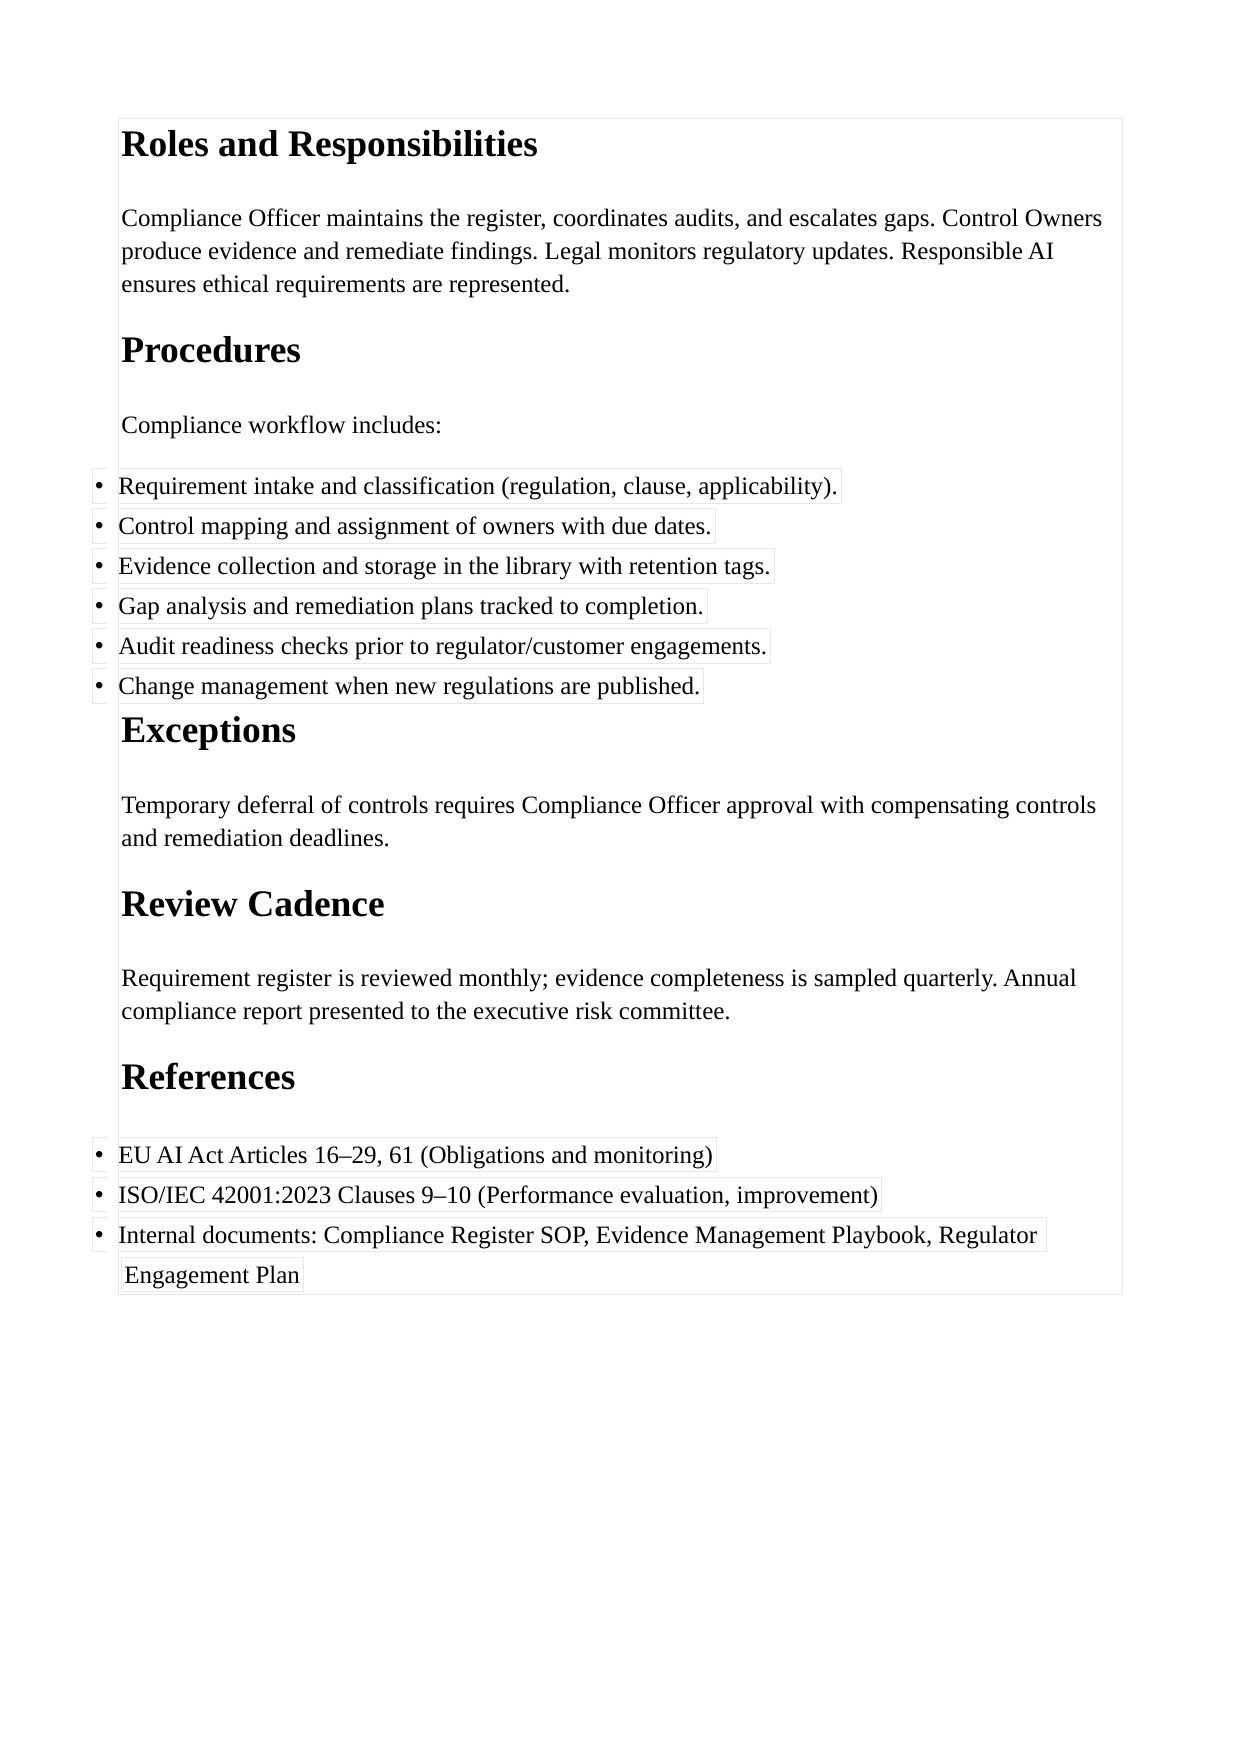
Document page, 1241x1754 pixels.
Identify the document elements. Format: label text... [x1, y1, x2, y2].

subtitle Procedures [119, 324, 1122, 371]
subtitle References [119, 1051, 1122, 1098]
text Temporary deferral of controls requires Compliance Officer approval with compensating controls and remediation deadlines. [119, 787, 1122, 852]
list Internal documents: Compliance Register SOP, Evidence Management Playbook, Regulator Engagement Plan [119, 1214, 1122, 1294]
text Requirement register is reviewed monthly; evidence completeness is sampled quarterly. Annual compliance report presented to the executive risk committee. [119, 960, 1122, 1025]
list Gap analysis and remediation plans tracked to completion. [119, 585, 1122, 623]
subtitle Review Cadence [119, 878, 1122, 924]
text Compliance workflow includes: [119, 407, 1122, 438]
list Change management when new regulations are published. [119, 665, 1122, 703]
list Control mapping and assignment of owners with due dates. [119, 505, 1122, 543]
list Evidence collection and storage in the library with retention tags. [119, 545, 1122, 583]
text Compliance Officer maintains the register, coordinates audits, and escalates gaps. Control Owners produce evidence and remediate findings. Legal monitors regulatory updates. Responsible AI ensures ethical requirements are represented. [119, 200, 1122, 298]
list Requirement intake and classification (regulation, clause, applicability). [119, 465, 1122, 503]
list Audit readiness checks prior to regulator/customer engagements. [119, 625, 1122, 663]
list EU AI Act Articles 16–29, 61 (Obligations and monitoring) [119, 1134, 1122, 1172]
list ISO/IEC 42001:2023 Clauses 9–10 (Performance evaluation, improvement) [119, 1174, 1122, 1212]
subtitle Exceptions [119, 705, 1122, 751]
subtitle Roles and Responsibilities [119, 119, 1122, 164]
